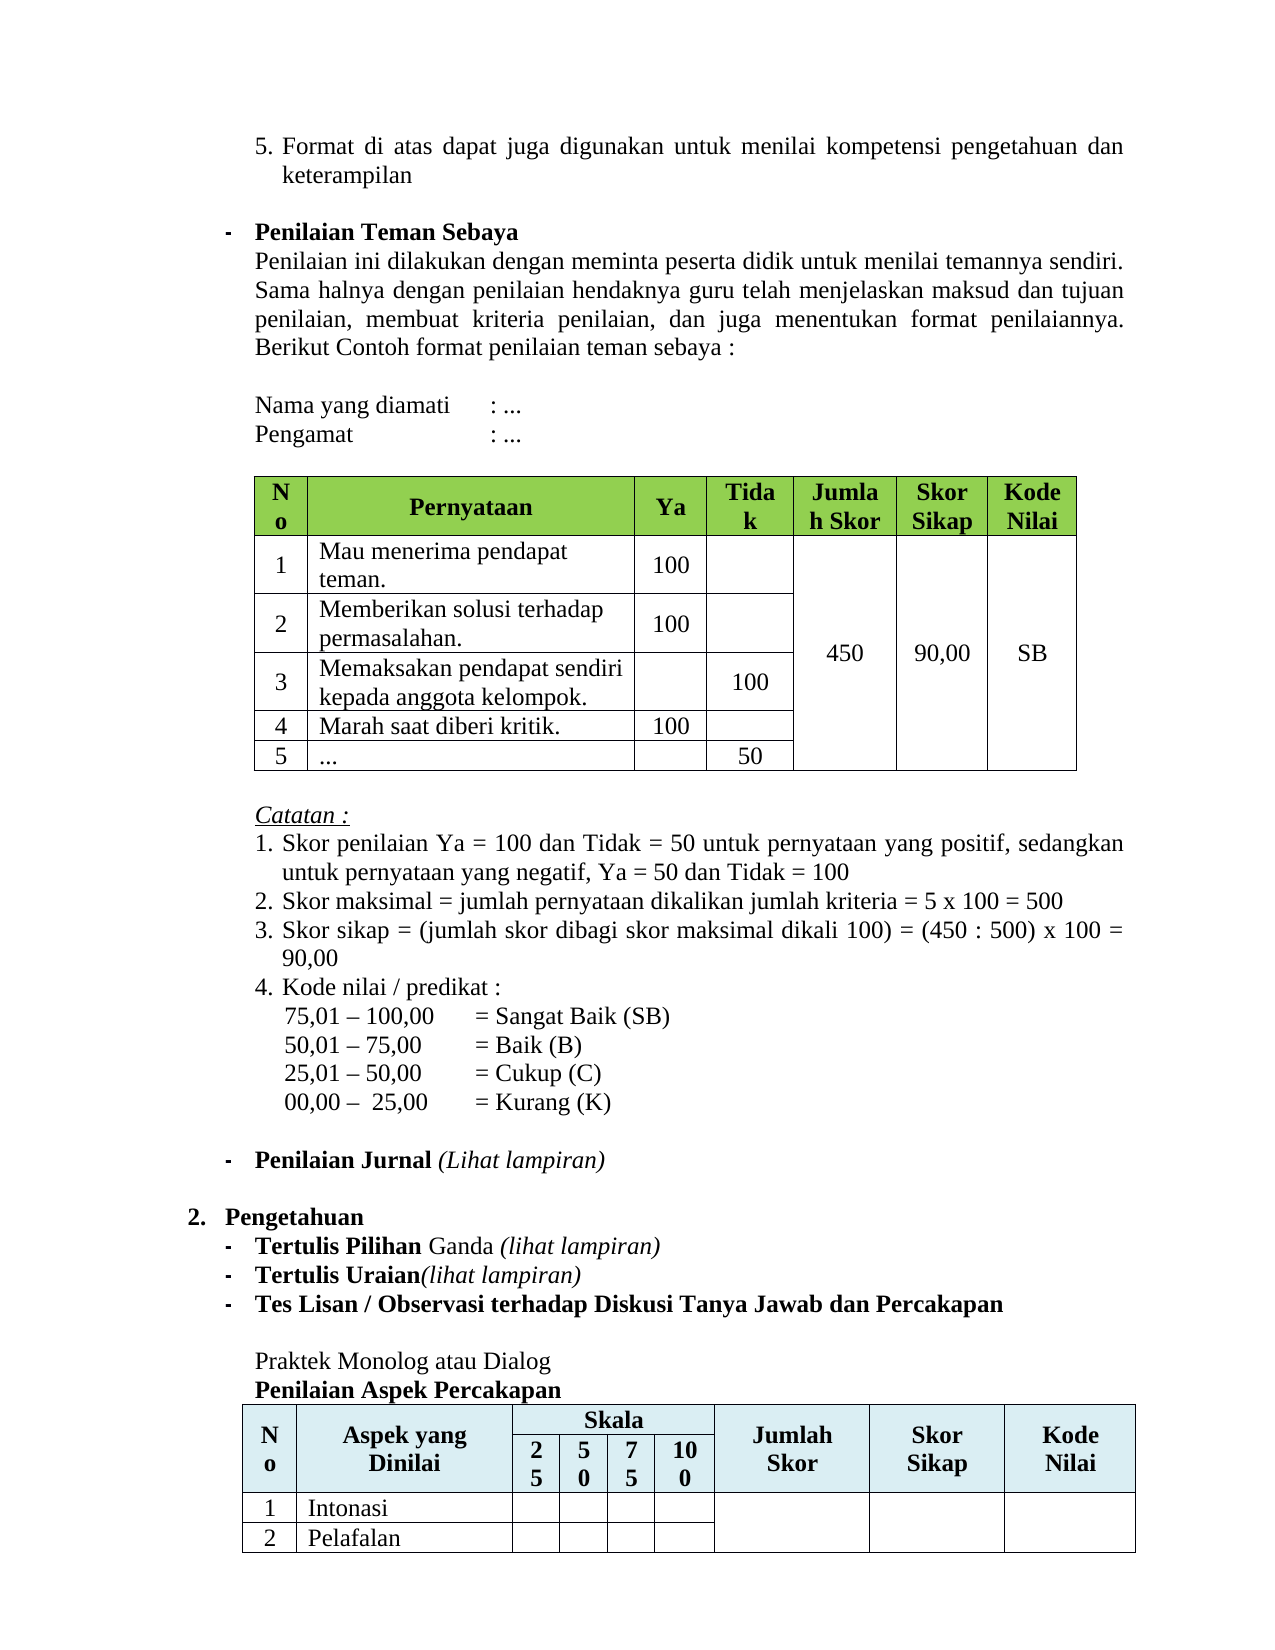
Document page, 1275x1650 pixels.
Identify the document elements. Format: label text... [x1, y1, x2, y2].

table_header Pernyataan [308, 477, 634, 535]
table_cell 100 [655, 1435, 714, 1492]
table_cell 2 [255, 594, 307, 652]
table_cell [1005, 1493, 1135, 1552]
table_cell ... [308, 741, 634, 770]
table_header Tidak [707, 477, 793, 535]
list 2. Skor maksimal = jumlah pernyataan dikalikan jumlah kriteria = 5 x 100 = 500 [254, 886, 1125, 915]
table_cell [635, 653, 706, 710]
table_cell [560, 1523, 607, 1552]
list Catatan : [254, 800, 1125, 828]
table_cell Mau menerima pendapat teman. [308, 536, 634, 593]
table_cell [608, 1493, 654, 1522]
table_header Skor Sikap [897, 477, 987, 535]
list Pengamat : ... [254, 419, 1125, 447]
list Penilaian Teman Sebaya [225, 217, 1125, 246]
table_cell [707, 594, 793, 652]
table_cell [715, 1493, 869, 1552]
list Tes Lisan / Observasi terhadap Diskusi Tanya Jawab dan Percakapan [225, 1289, 1125, 1318]
table_cell 75 [608, 1435, 654, 1492]
table_header Kode Nilai [1005, 1405, 1135, 1492]
table_cell [513, 1493, 559, 1522]
table_cell Memberikan solusi terhadap permasalahan. [308, 594, 634, 652]
table_header Skor Sikap [870, 1405, 1004, 1492]
table_cell [513, 1523, 559, 1552]
table_cell 100 [707, 653, 793, 710]
table_cell [707, 711, 793, 740]
table_cell 100 [635, 594, 706, 652]
table_cell [707, 536, 793, 593]
table_header Aspek yang Dinilai [297, 1405, 512, 1492]
table_header No [255, 477, 307, 535]
table_header Skala [513, 1405, 714, 1434]
table_cell 25 [513, 1435, 559, 1492]
table_cell [655, 1523, 714, 1552]
table_cell Marah saat diberi kritik. [308, 711, 634, 740]
list Pengetahuan [187, 1202, 1125, 1231]
table_cell 3 [255, 653, 307, 710]
table_cell Pelafalan [297, 1523, 512, 1552]
table_cell Intonasi [297, 1493, 512, 1522]
list Nama yang diamati : ... [254, 390, 1125, 419]
list Penilaian ini dilakukan dengan meminta peserta didik untuk menilai temannya sendiri. Sama halnya dengan penilaian hendaknya guru telah menjelaskan maksud dan tujuan penilaian, membuat kriteria penilaian, dan juga menentukan format penilaiannya. Berikut Contoh format penilaian teman sebaya : [254, 246, 1125, 361]
table_cell 4 [255, 711, 307, 740]
table_header No [243, 1405, 296, 1492]
table_cell 1 [243, 1493, 296, 1522]
list 75,01 – 100,00 = Sangat Baik (SB) [284, 1001, 1125, 1030]
list 25,01 – 50,00 = Cukup (C) [284, 1058, 1125, 1087]
list Tertulis Uraian(lihat lampiran) [225, 1260, 1125, 1289]
table_cell 5 [255, 741, 307, 770]
table_cell [655, 1493, 714, 1522]
table_cell 50 [560, 1435, 607, 1492]
table_header Ya [635, 477, 706, 535]
list Penilaian Jurnal (Lihat lampiran) [225, 1145, 1125, 1173]
list 1. Skor penilaian Ya = 100 dan Tidak = 50 untuk pernyataan yang positif, sedangkan untuk pernyataan yang negatif, Ya = 50 dan Tidak = 100 [254, 828, 1125, 886]
list 5. Format di atas dapat juga digunakan untuk menilai kompetensi pengetahuan dan keterampilan [254, 131, 1125, 188]
table_header Jumlah Skor [794, 477, 896, 535]
table_cell 90,00 [897, 536, 987, 770]
table_cell 2 [243, 1523, 296, 1552]
table_cell Memaksakan pendapat sendiri kepada anggota kelompok. [308, 653, 634, 710]
table_cell 50 [707, 741, 793, 770]
table_cell [870, 1493, 1004, 1552]
table_cell 100 [635, 536, 706, 593]
table_cell SB [988, 536, 1076, 770]
table_cell [635, 741, 706, 770]
table_header Jumlah Skor [715, 1405, 869, 1492]
list Tertulis Pilihan Ganda (lihat lampiran) [225, 1231, 1125, 1260]
table_cell [560, 1493, 607, 1522]
text Penilaian Aspek Percakapan [254, 1375, 1125, 1404]
list 3. Skor sikap = (jumlah skor dibagi skor maksimal dikali 100) = (450 : 500) x 100 = 90,00 [254, 915, 1125, 972]
table_cell 450 [794, 536, 896, 770]
list 00,00 – 25,00 = Kurang (K) [284, 1087, 1125, 1116]
table_header Kode Nilai [988, 477, 1076, 535]
table_cell 1 [255, 536, 307, 593]
table_cell [608, 1523, 654, 1552]
list 4. Kode nilai / predikat : [254, 972, 1125, 1001]
text Praktek Monolog atau Dialog [254, 1346, 1125, 1375]
list 50,01 – 75,00 = Baik (B) [284, 1030, 1125, 1058]
table_cell 100 [635, 711, 706, 740]
